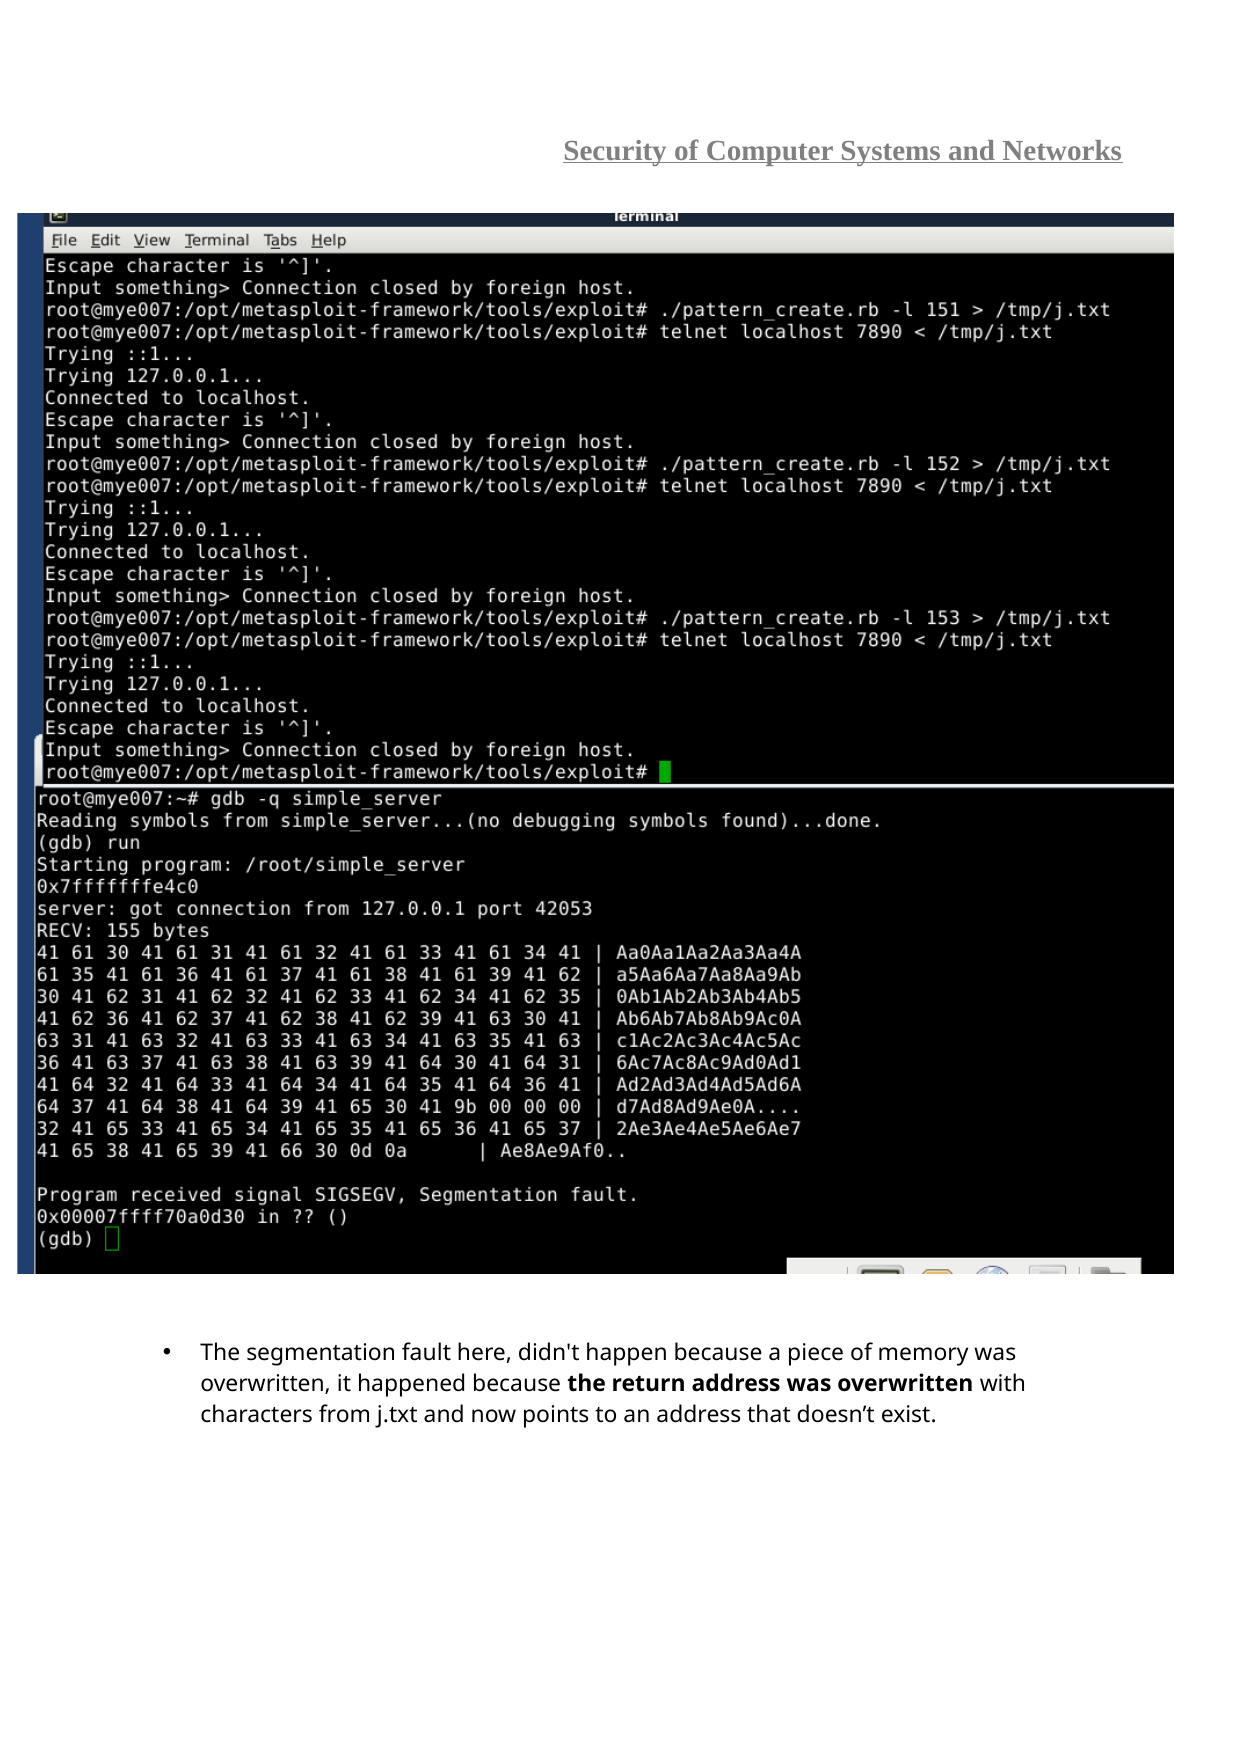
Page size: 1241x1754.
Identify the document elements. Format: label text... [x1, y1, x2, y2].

picture [17, 213, 1174, 1274]
list The segmentation fault here, didn't happen because a piece of memory was overwritten, it happened because the return address was overwritten with characters from j.txt and now points to an address that doesn’t exist. [163, 1336, 1122, 1429]
